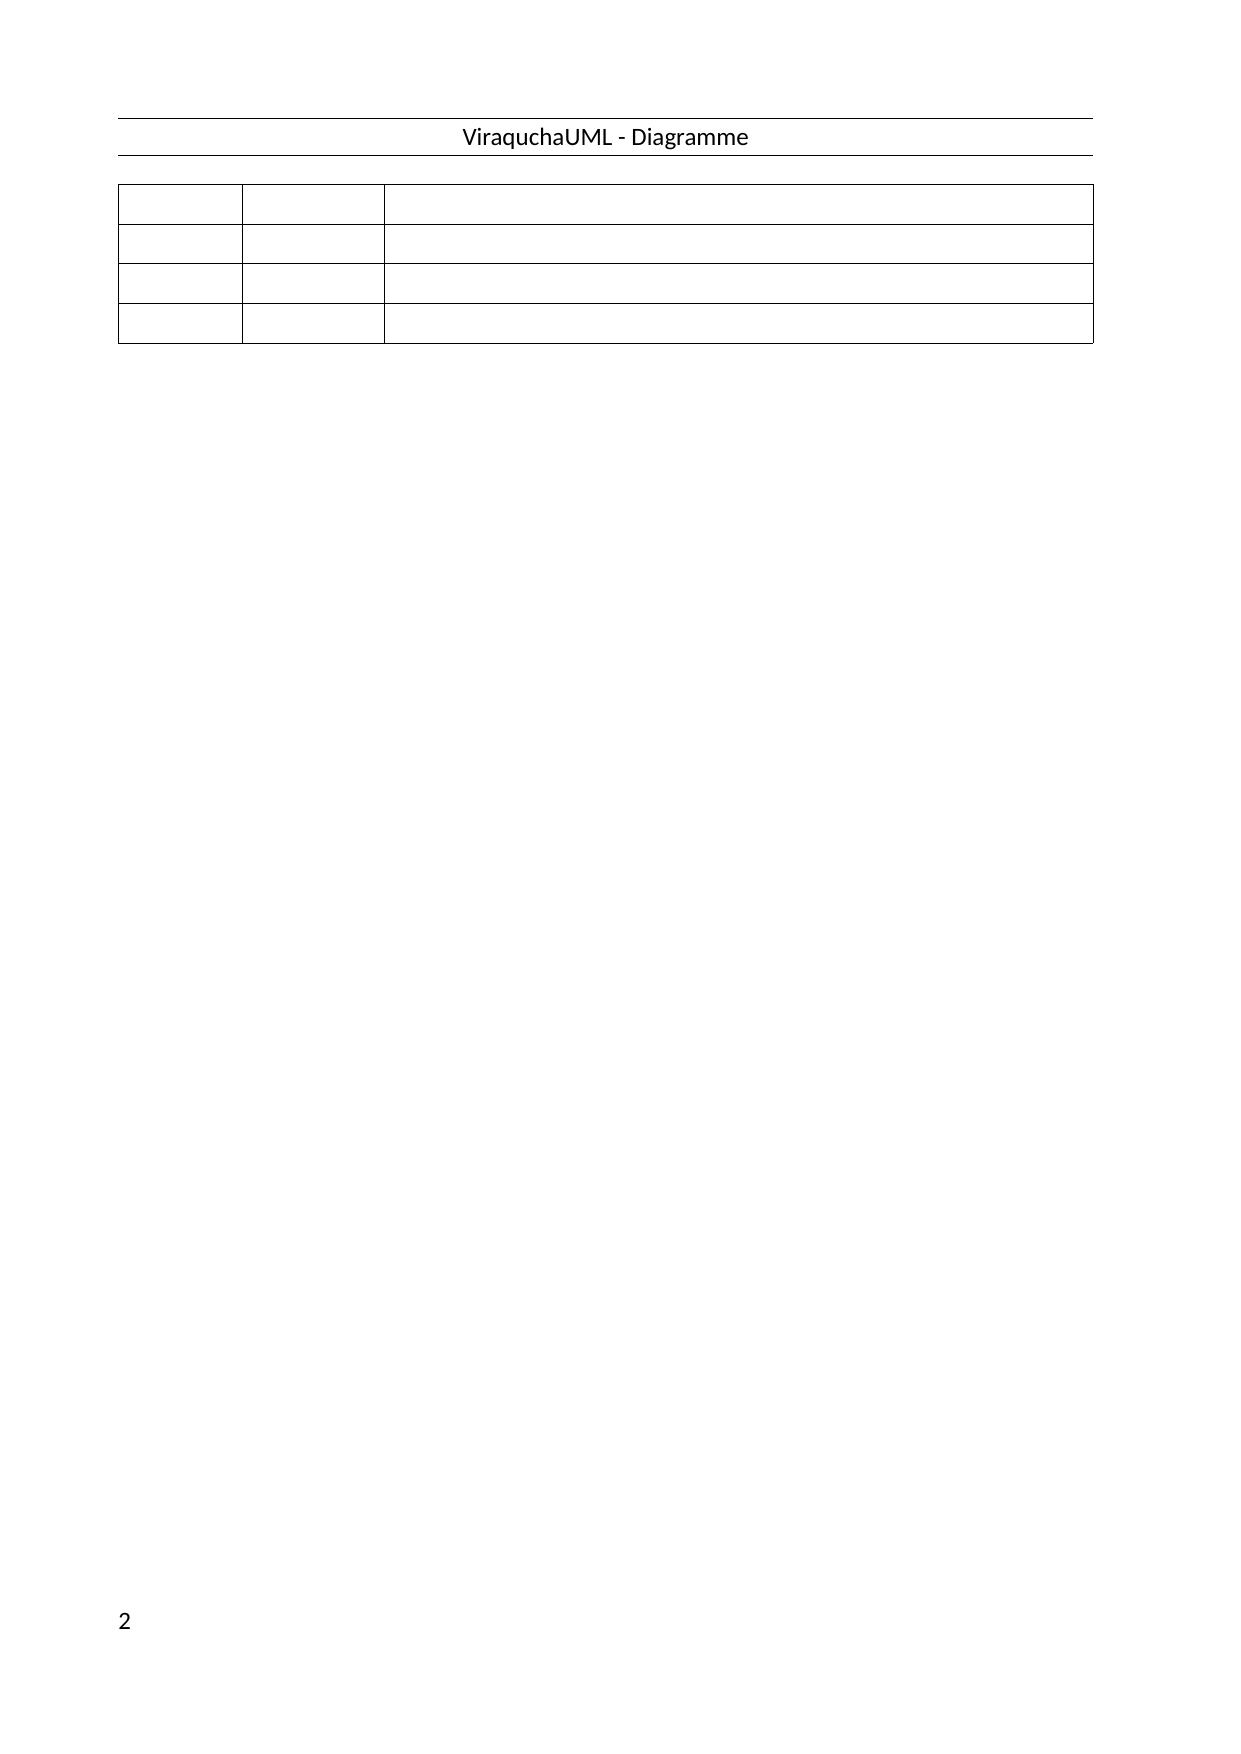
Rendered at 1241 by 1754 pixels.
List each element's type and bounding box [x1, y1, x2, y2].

table_cell [119, 304, 242, 342]
table_cell [385, 264, 1093, 303]
table_cell [385, 225, 1093, 263]
table_cell [119, 185, 242, 224]
table_cell [385, 304, 1093, 342]
table_cell [243, 264, 384, 303]
table_cell [243, 185, 384, 224]
table_cell [243, 304, 384, 342]
table_cell [243, 225, 384, 263]
table_cell [385, 185, 1093, 224]
table_cell [119, 264, 242, 303]
table_cell [119, 225, 242, 263]
